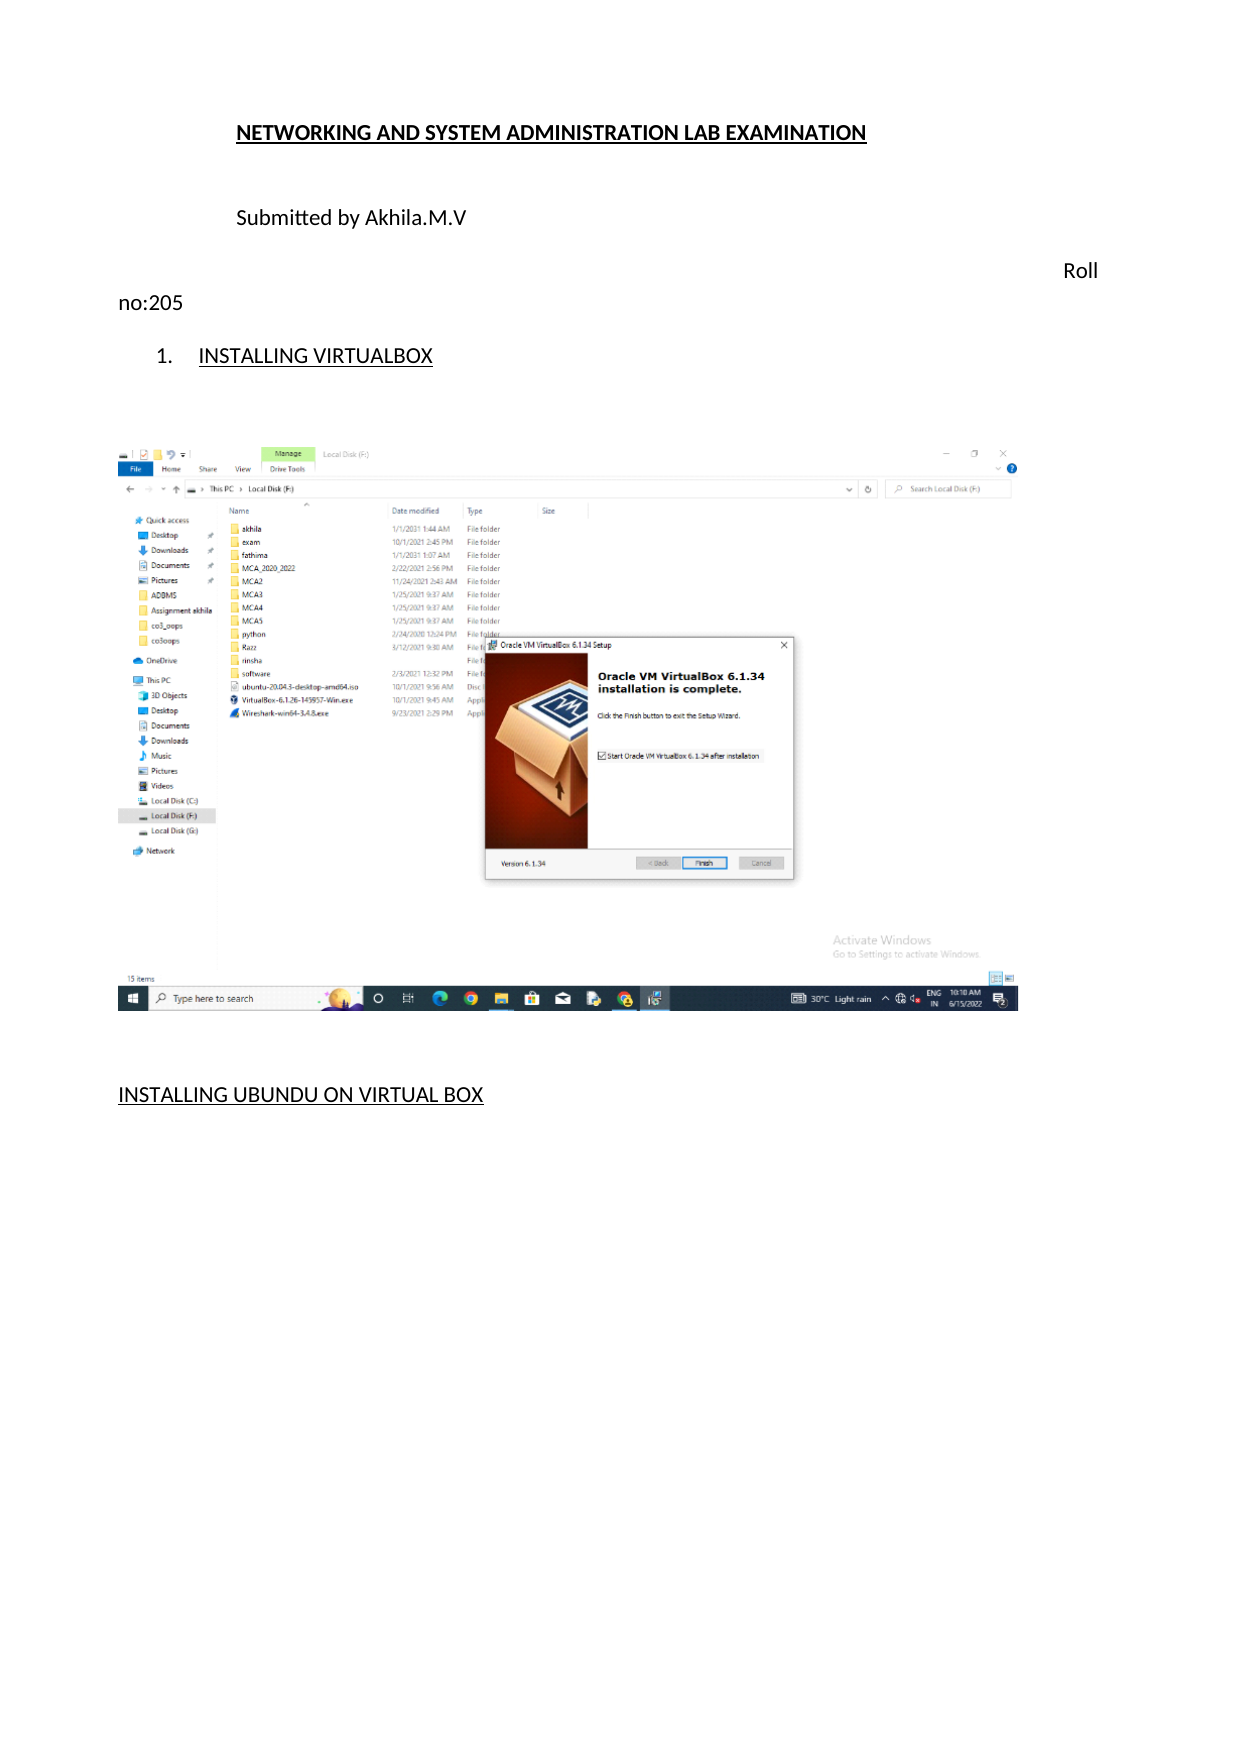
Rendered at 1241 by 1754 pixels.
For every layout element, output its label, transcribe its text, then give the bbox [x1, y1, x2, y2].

text Roll no:205 [118, 256, 1122, 317]
text Submitted by Akhila.M.V [118, 171, 1122, 231]
text INSTALLING UBUNDU ON VIRTUAL BOX [118, 1080, 1122, 1108]
list INSTALLING VIRTUALBOX [156, 342, 1122, 369]
text NETWORKING AND SYSTEM ADMINISTRATION LAB EXAMINATION [118, 118, 1122, 146]
